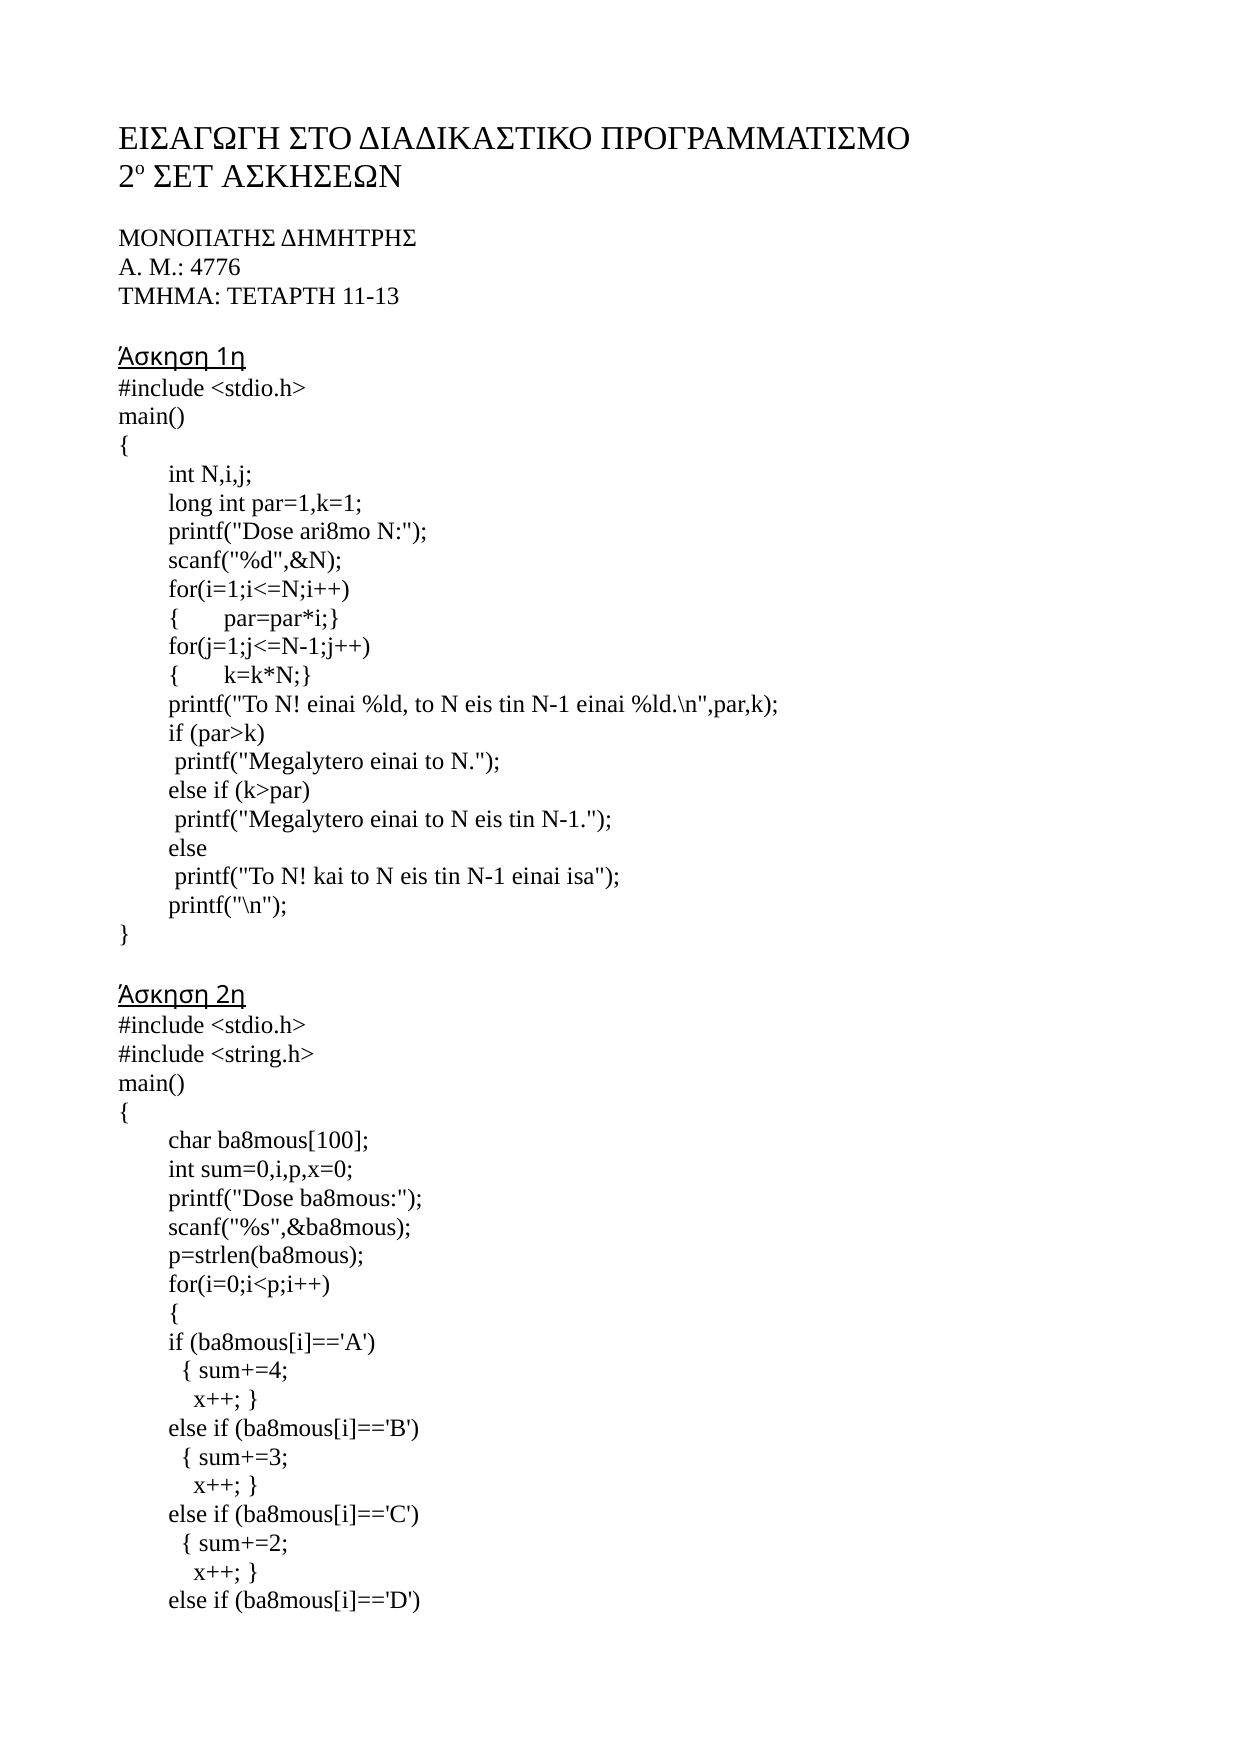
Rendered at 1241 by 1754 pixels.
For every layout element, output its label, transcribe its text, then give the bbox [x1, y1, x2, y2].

text else if (ba8mous[i]=='B') [118, 1413, 1122, 1442]
text { sum+=2; [118, 1528, 1122, 1557]
text printf("To N! einai %ld, to N eis tin N-1 einai %ld.\n",par,k); [118, 689, 1122, 718]
text x++; } [118, 1557, 1122, 1585]
text scanf("%s",&ba8mous); [118, 1212, 1122, 1240]
text #include <string.h> [118, 1039, 1122, 1068]
text x++; } [118, 1384, 1122, 1413]
text printf("To N! kai to N eis tin N-1 einai isa"); [118, 861, 1122, 890]
text else if (ba8mous[i]=='D') [118, 1585, 1122, 1614]
text Άσκηση 2η [118, 976, 1122, 1010]
text char ba8mous[100]; [118, 1125, 1122, 1154]
text main() [118, 1068, 1122, 1097]
text printf("Dose ba8mous:"); [118, 1183, 1122, 1212]
text for(j=1;j<=N-1;j++) [118, 631, 1122, 660]
text #include <stdio.h> [118, 373, 1122, 401]
text if (par>k) [118, 718, 1122, 746]
text for(i=0;i<p;i++) [118, 1269, 1122, 1298]
text int sum=0,i,p,x=0; [118, 1154, 1122, 1183]
text if (ba8mous[i]=='A') [118, 1327, 1122, 1355]
text else if (ba8mous[i]=='C') [118, 1499, 1122, 1528]
text { par=par*i;} [118, 603, 1122, 631]
text { [118, 430, 1122, 459]
text printf("Dose ari8mo N:"); [118, 516, 1122, 545]
text int N,i,j; [118, 459, 1122, 488]
text ΕΙΣΑΓΩΓΗ ΣΤΟ ΔΙΑΔΙΚΑΣΤΙΚΟ ΠΡΟΓΡΑΜΜΑΤΙΣΜΟ [118, 118, 1122, 156]
text else [118, 833, 1122, 861]
text Άσκηση 1η [118, 338, 1122, 373]
text { [118, 1097, 1122, 1125]
text { k=k*N;} [118, 660, 1122, 689]
text 2o ΣΕΤ ΑΣΚΗΣΕΩΝ [118, 156, 1122, 195]
text long int par=1,k=1; [118, 488, 1122, 516]
text for(i=1;i<=N;i++) [118, 574, 1122, 603]
text { sum+=3; [118, 1442, 1122, 1470]
text p=strlen(ba8mous); [118, 1240, 1122, 1269]
text printf("Megalytero einai to N."); [118, 746, 1122, 775]
text } [118, 919, 1122, 948]
text Α. Μ.: 4776 [118, 252, 1122, 281]
text #include <stdio.h> [118, 1010, 1122, 1039]
text x++; } [118, 1470, 1122, 1499]
text ΜΟΝΟΠΑΤΗΣ ΔΗΜΗΤΡΗΣ [118, 223, 1122, 252]
text ΤΜΗΜΑ: ΤΕΤΑΡΤΗ 11-13 [118, 281, 1122, 310]
text scanf("%d",&N); [118, 545, 1122, 574]
text else if (k>par) [118, 775, 1122, 804]
text printf("Megalytero einai to N eis tin N-1."); [118, 804, 1122, 833]
text { sum+=4; [118, 1355, 1122, 1384]
text { [118, 1298, 1122, 1327]
text printf("\n"); [118, 890, 1122, 919]
text main() [118, 401, 1122, 430]
